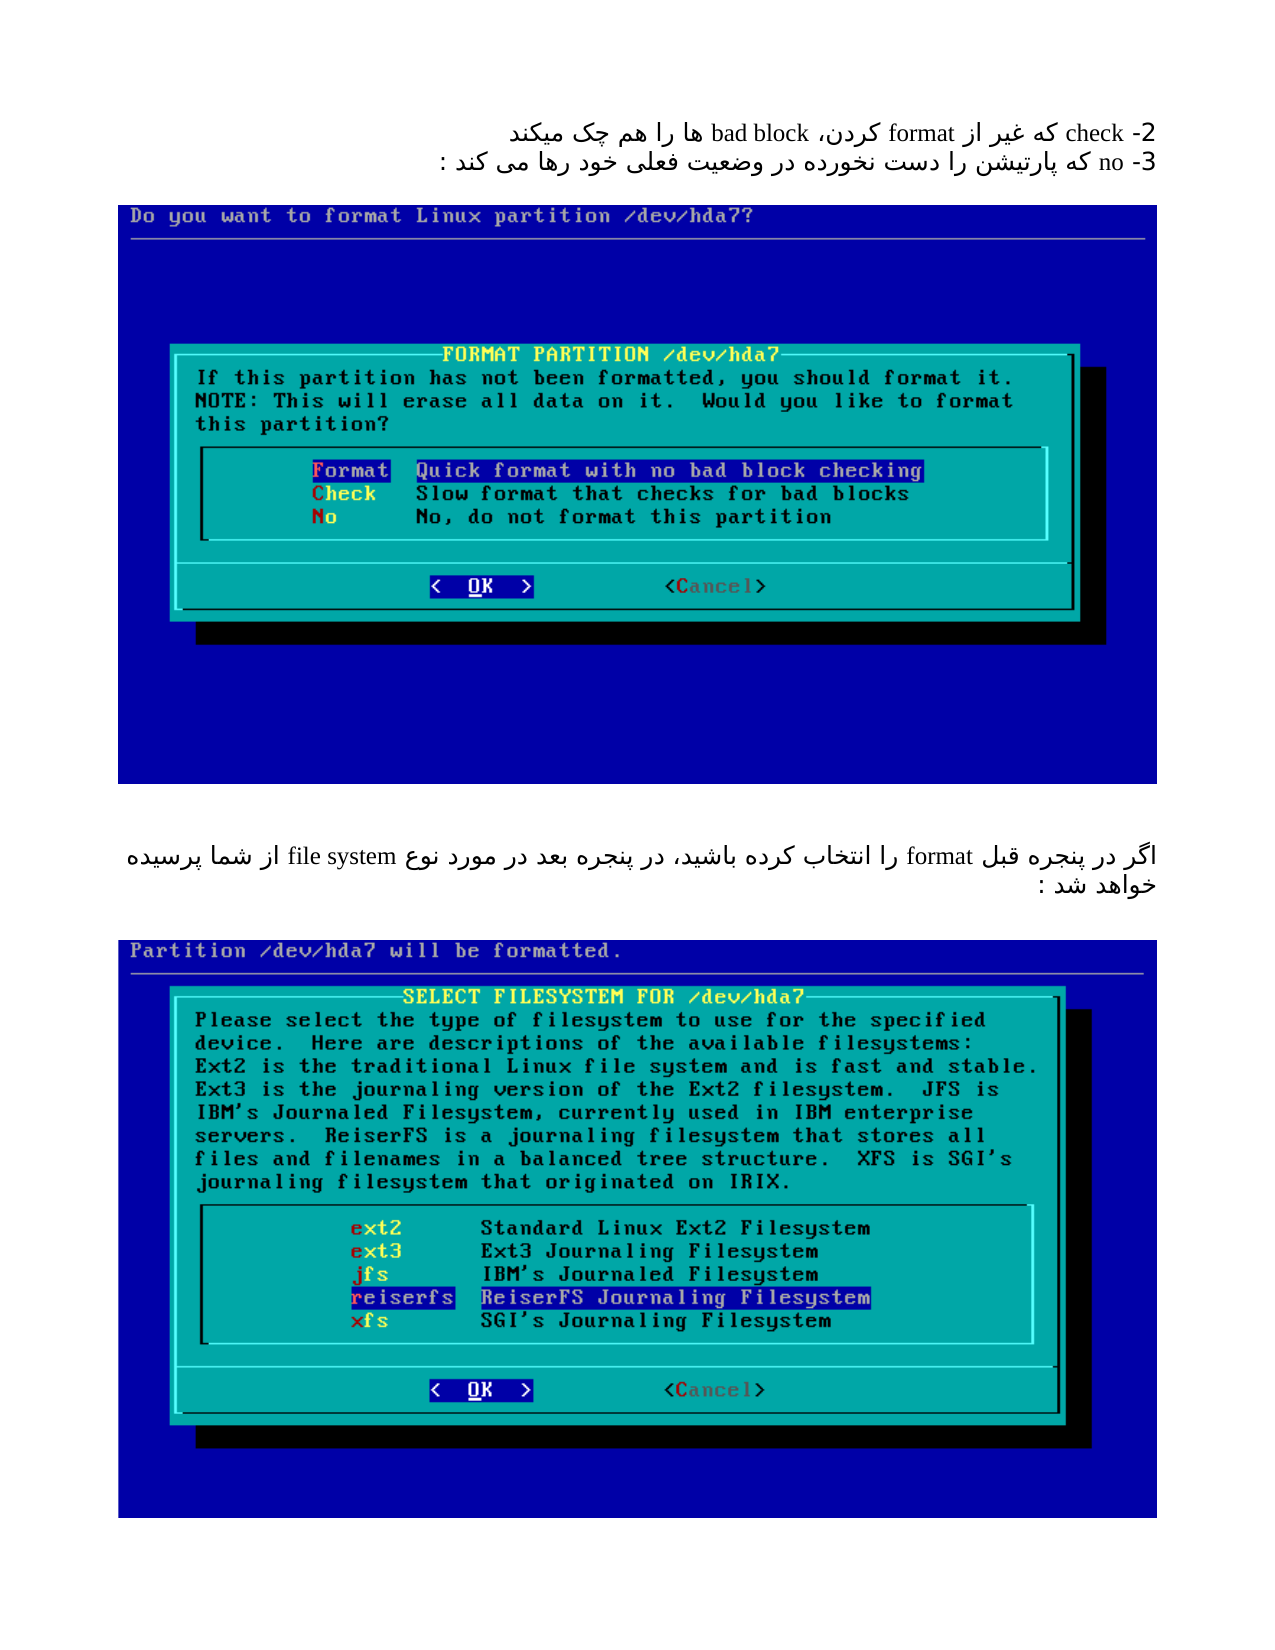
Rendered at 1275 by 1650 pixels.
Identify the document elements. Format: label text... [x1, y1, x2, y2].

picture [118, 205, 1157, 784]
picture [118, 940, 1157, 1518]
text 2- check که غیر از format کردن، bad block ها را هم چک میکند [118, 118, 1157, 147]
text اگر در پنجره قبل format را انتخاب کرده باشید، در پنجره بعد در مورد نوع file system از شما پرسیده خواهد شد : [118, 841, 1157, 899]
text 3- no که پارتیشن را دست نخورده در وضعیت فعلی خود رها می کند : [118, 147, 1157, 177]
